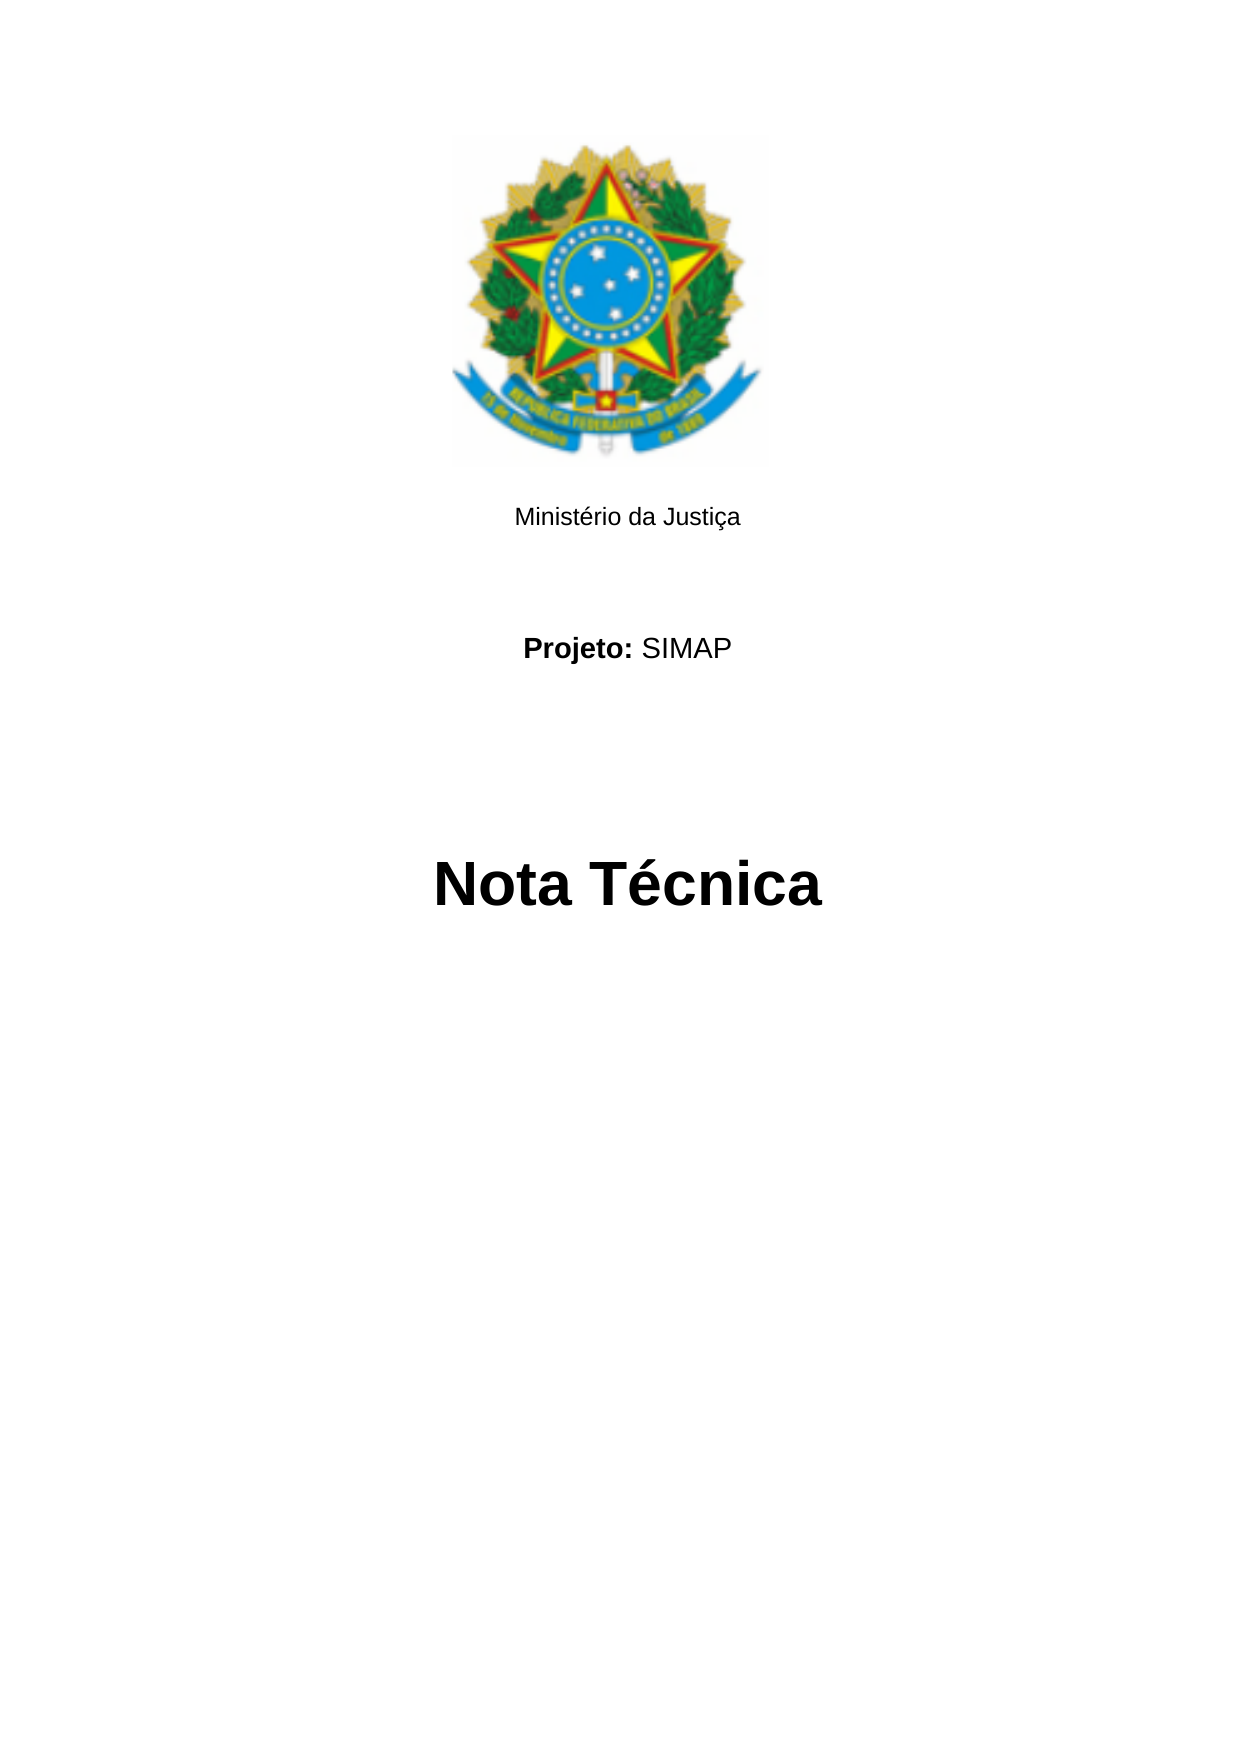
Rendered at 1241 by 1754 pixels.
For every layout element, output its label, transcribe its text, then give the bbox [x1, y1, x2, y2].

text Ministério da Justiça [192, 502, 1063, 531]
text Nota Técnica [192, 847, 1063, 919]
text Projeto: SIMAP [192, 632, 1063, 665]
picture [446, 134, 794, 479]
